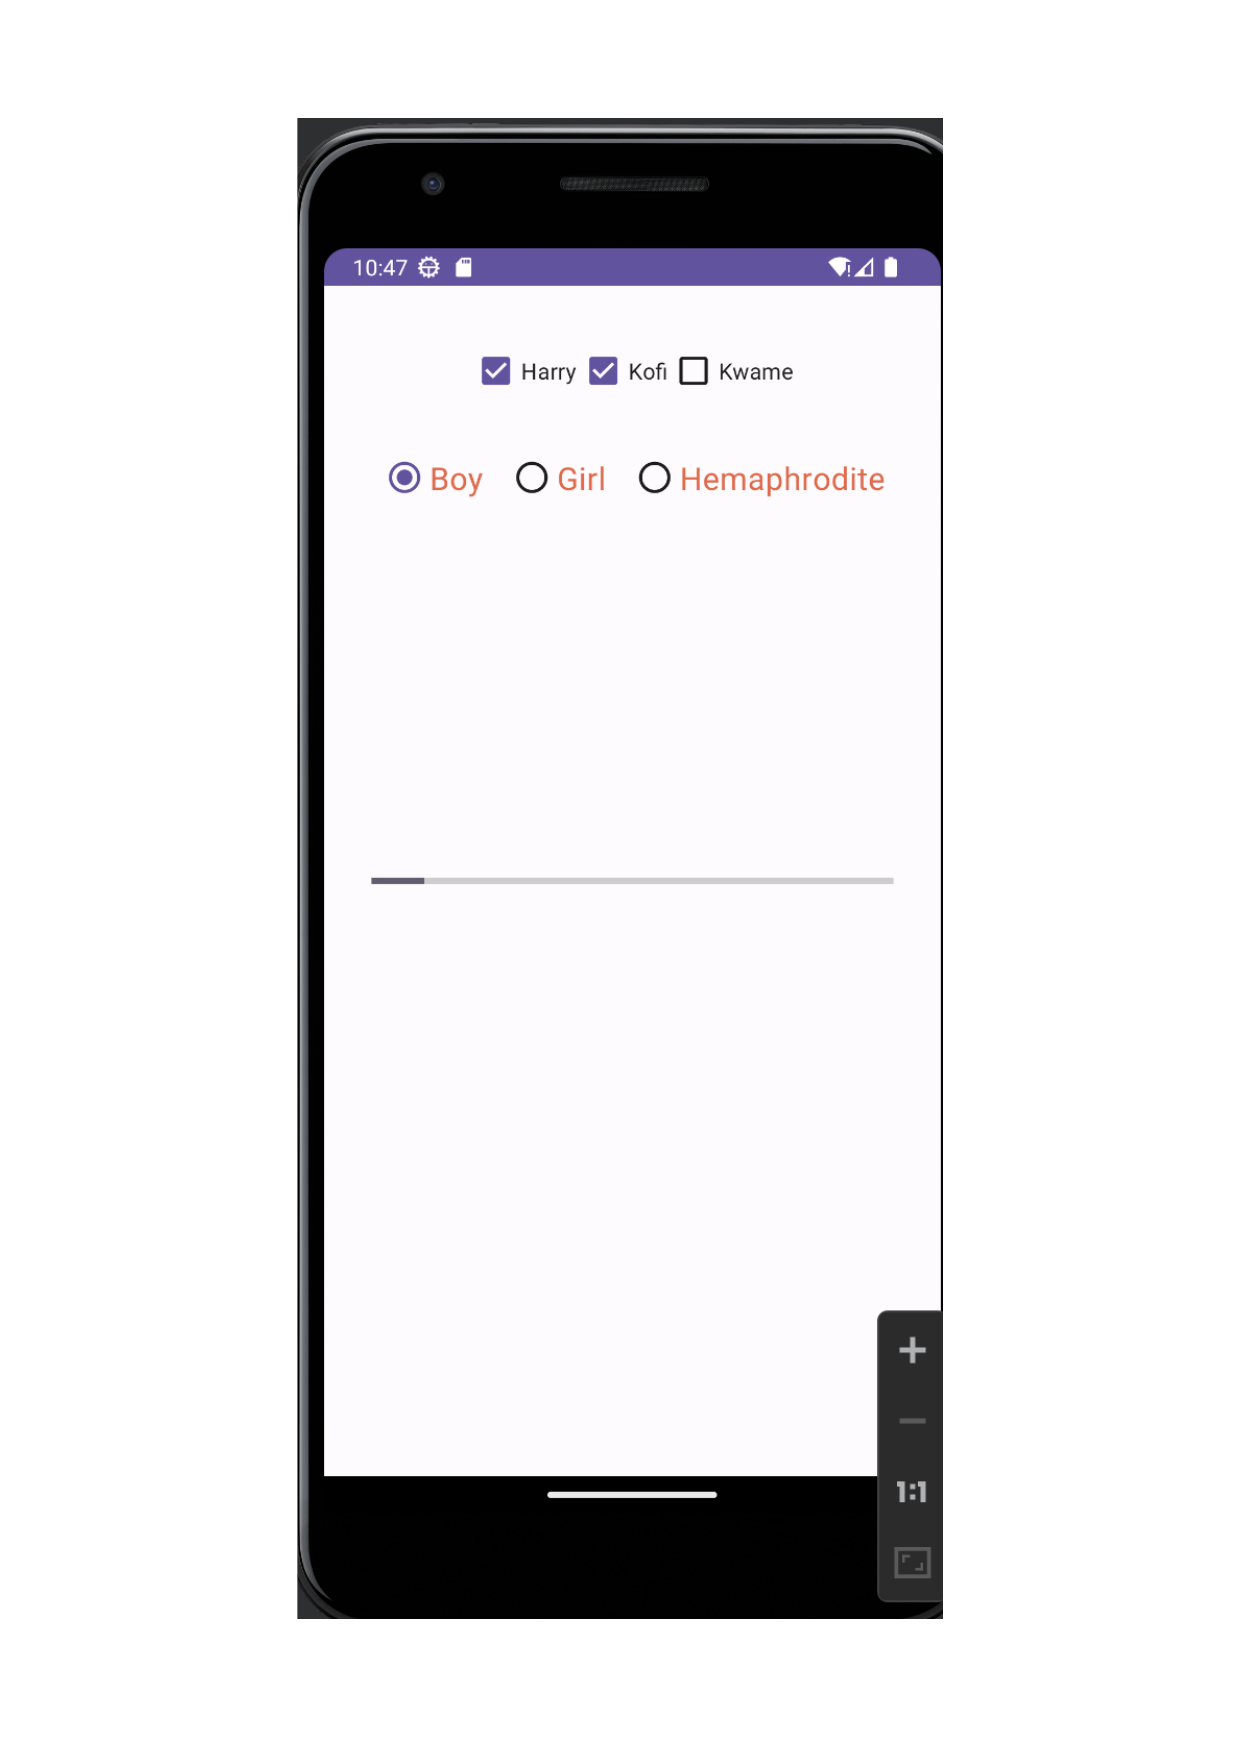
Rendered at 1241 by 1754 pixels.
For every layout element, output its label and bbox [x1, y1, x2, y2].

picture [297, 118, 943, 1619]
